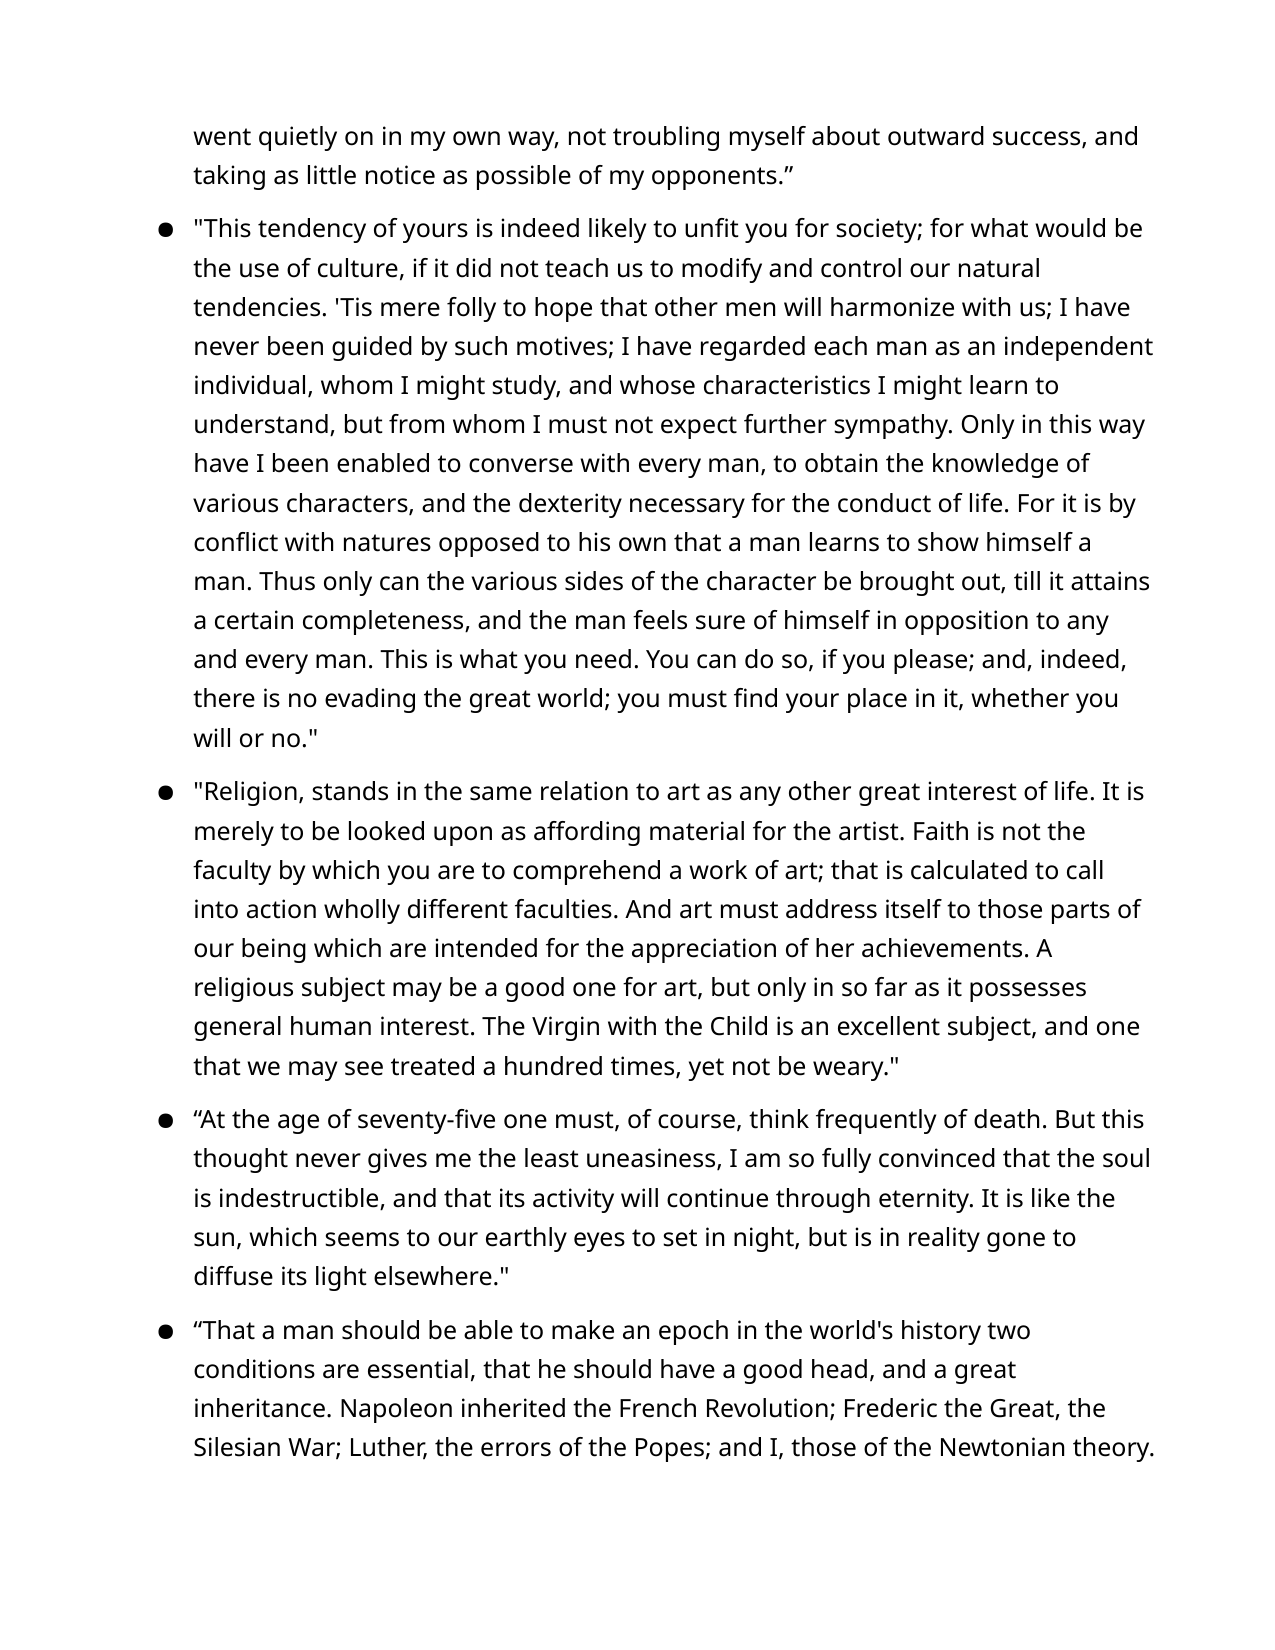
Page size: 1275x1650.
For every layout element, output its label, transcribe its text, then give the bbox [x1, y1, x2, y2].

list “That a man should be able to make an epoch in the world's history two conditions are essential, that he should have a good head, and a great inheritance. Napoleon inherited the French Revolution; Frederic the Great, the Silesian War; Luther, the errors of the Popes; and I, those of the Newtonian theory. [156, 1312, 1157, 1464]
list "Religion, stands in the same relation to art as any other great interest of life. It is merely to be looked upon as affording material for the artist. Faith is not the faculty by which you are to comprehend a work of art; that is calculated to call into action wholly different faculties. And art must address itself to those parts of our being which are intended for the appreciation of her achievements. A religious subject may be a good one for art, but only in so far as it possesses general human interest. The Virgin with the Child is an excellent subject, and one that we may see treated a hundred times, yet not be weary." [156, 774, 1157, 1082]
list “At the age of seventy-five one must, of course, think frequently of death. But this thought never gives me the least uneasiness, I am so fully convinced that the soul is indestructible, and that its activity will continue through eternity. It is like the sun, which seems to our earthly eyes to set in night, but is in reality gone to diffuse its light elsewhere." [156, 1102, 1157, 1293]
list went quietly on in my own way, not troubling myself about outward success, and taking as little notice as possible of my opponents.” [156, 118, 1157, 191]
list "This tendency of yours is indeed likely to unfit you for society; for what would be the use of culture, if it did not teach us to modify and control our natural tendencies. 'Tis mere folly to hope that other men will harmonize with us; I have never been guided by such motives; I have regarded each man as an independent individual, whom I might study, and whose characteristics I might learn to understand, but from whom I must not expect further sympathy. Only in this way have I been enabled to converse with every man, to obtain the knowledge of various characters, and the dexterity necessary for the conduct of life. For it is by conflict with natures opposed to his own that a man learns to show himself a man. Thus only can the various sides of the character be brought out, till it attains a certain completeness, and the man feels sure of himself in opposition to any and every man. This is what you need. You can do so, if you please; and, indeed, there is no evading the great world; you must find your place in it, whether you will or no." [156, 211, 1157, 754]
